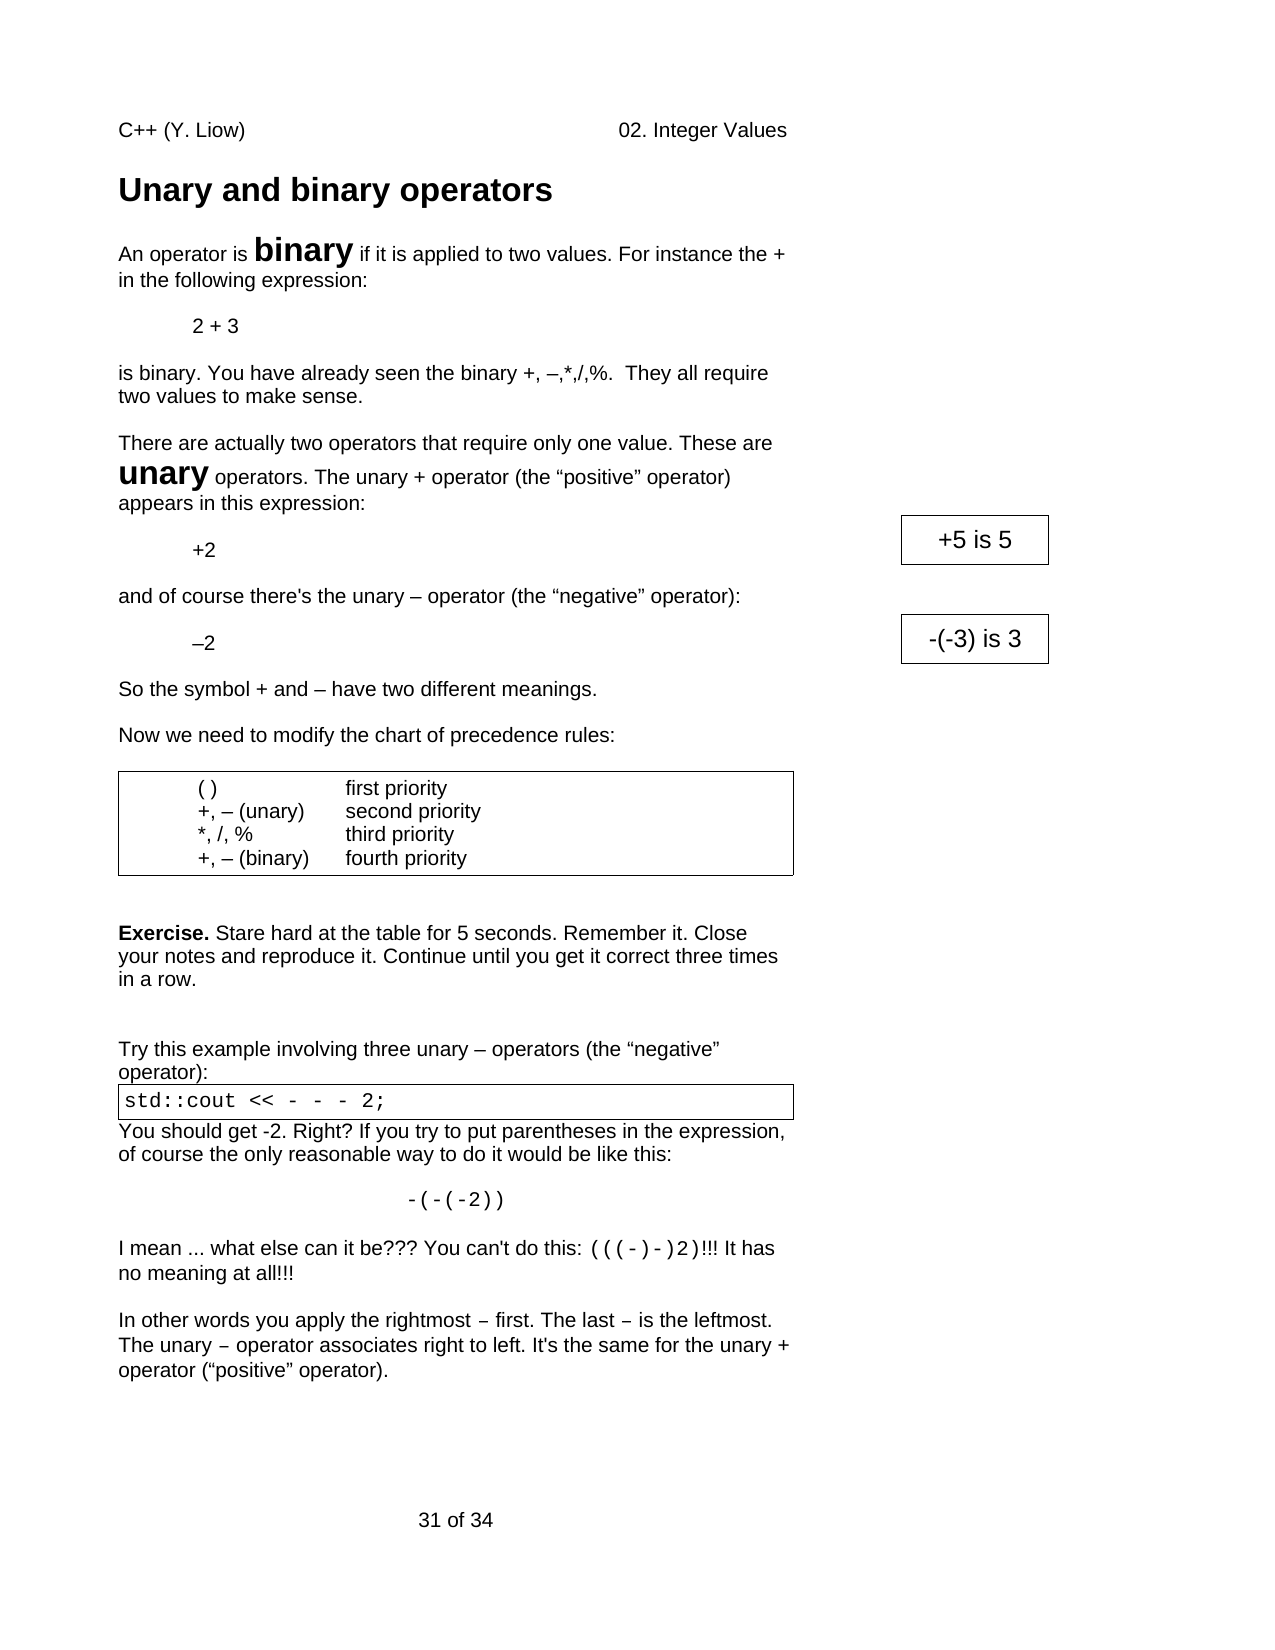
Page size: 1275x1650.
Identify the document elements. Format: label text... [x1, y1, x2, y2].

text An operator is binary if it is applied to two values. For instance the + in the following expression: [118, 231, 793, 292]
text In other words you apply the rightmost – first. The last – is the leftmost. The unary – operator associates right to left. It's the same for the unary + operator (“positive” operator). [118, 1308, 793, 1382]
text –2 [118, 631, 793, 654]
text Try this example involving three unary – operators (the “negative” operator): [118, 1038, 793, 1084]
text and of course there's the unary – operator (the “negative” operator): [118, 585, 793, 608]
text I mean ... what else can it be??? You can't do this: (((-)-)2)!!! It has no meaning at all!!! [118, 1236, 793, 1285]
text Unary and binary operators [118, 171, 793, 208]
text Now we need to modify the chart of precedence rules: [118, 724, 793, 747]
text You should get -2. Right? If you try to put parentheses in the expression, of course the only reasonable way to do it would be like this: [118, 1120, 793, 1166]
text 2 + 3 [118, 315, 793, 338]
text -(-(-2)) [118, 1189, 793, 1213]
table_header std::cout << - - - 2; [119, 1085, 793, 1119]
text There are actually two operators that require only one value. These are unary operators. The unary + operator (the “positive” operator) appears in this expression: [118, 431, 793, 515]
text is binary. You have already seen the binary +, –,*,/,%. They all require two values to make sense. [118, 362, 793, 408]
text Exercise. Stare hard at the table for 5 seconds. Remember it. Close your notes and reproduce it. Continue until you get it correct three times in a row. [118, 922, 793, 991]
text +2 [118, 538, 793, 561]
text So the symbol + and – have two different meanings. [118, 678, 793, 701]
table_header ( ) first priority +, – (unary) second priority *, /, % third priority +, – (binary) fourth priority [119, 772, 793, 875]
